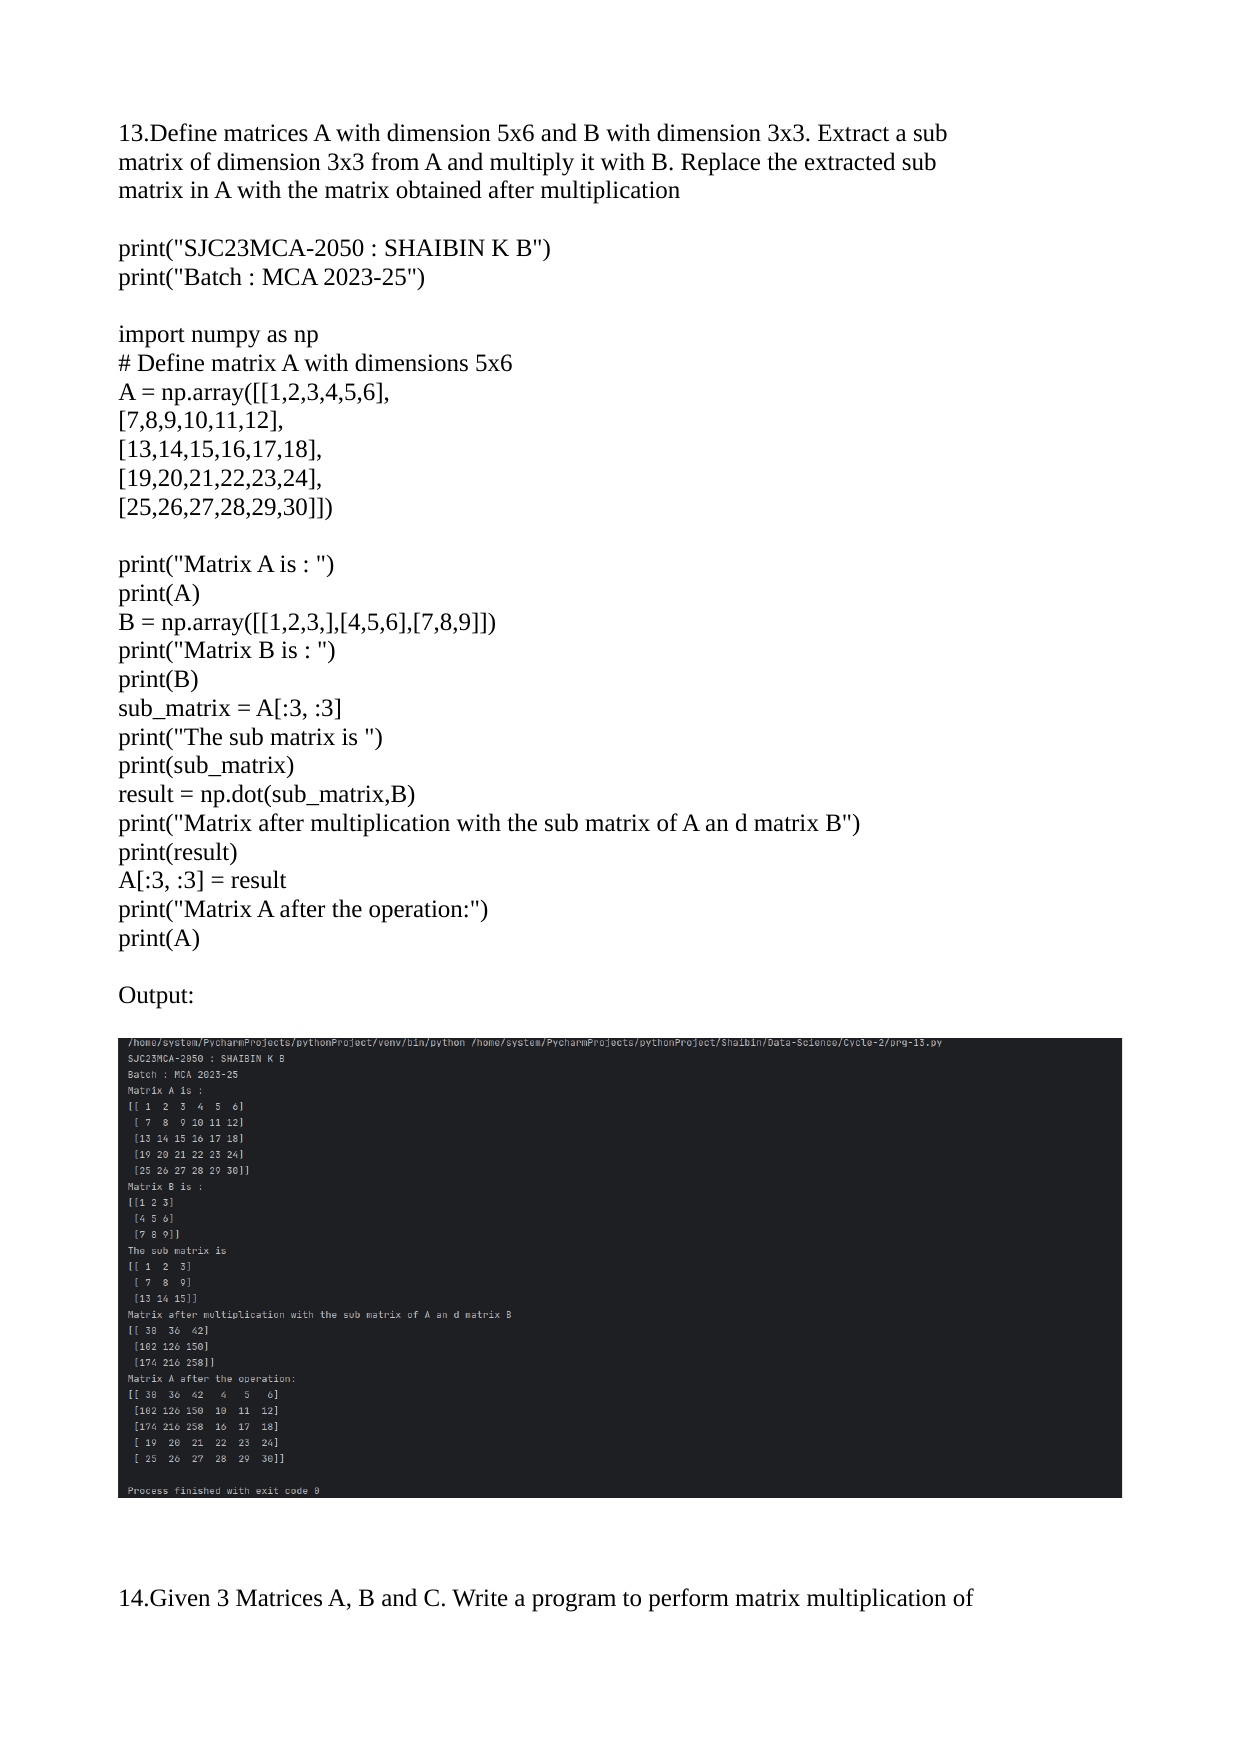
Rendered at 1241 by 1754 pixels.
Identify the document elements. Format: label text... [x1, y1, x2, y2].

text print("Matrix A is : ") [118, 549, 1122, 578]
text [19,20,21,22,23,24], [118, 463, 1122, 492]
text print(sub_matrix) [118, 751, 1122, 779]
text matrix in A with the matrix obtained after multiplication [118, 176, 1122, 204]
text print(result) [118, 837, 1122, 866]
text print(A) [118, 578, 1122, 607]
text A = np.array([[1,2,3,4,5,6], [118, 377, 1122, 406]
text Output: [118, 981, 1122, 1009]
text print(B) [118, 664, 1122, 693]
text [13,14,15,16,17,18], [118, 434, 1122, 463]
picture [118, 1038, 1123, 1498]
text print(A) [118, 923, 1122, 952]
text B = np.array([[1,2,3,],[4,5,6],[7,8,9]]) [118, 607, 1122, 636]
text 13.Define matrices A with dimension 5x6 and B with dimension 3x3. Extract a sub [118, 118, 1122, 147]
text 14.Given 3 Matrices A, B and C. Write a program to perform matrix multiplication of [118, 1583, 1122, 1612]
text matrix of dimension 3x3 from A and multiply it with B. Replace the extracted sub [118, 147, 1122, 176]
text # Define matrix A with dimensions 5x6 [118, 348, 1122, 377]
text print("Matrix A after the operation:") [118, 894, 1122, 923]
text A[:3, :3] = result [118, 866, 1122, 894]
text print("The sub matrix is ") [118, 722, 1122, 751]
text print("Matrix B is : ") [118, 636, 1122, 664]
text print("SJC23MCA-2050 : SHAIBIN K B") [118, 233, 1122, 262]
text result = np.dot(sub_matrix,B) [118, 779, 1122, 808]
text print("Batch : MCA 2023-25") [118, 262, 1122, 291]
text import numpy as np [118, 319, 1122, 348]
text [25,26,27,28,29,30]]) [118, 492, 1122, 521]
text print("Matrix after multiplication with the sub matrix of A an d matrix B") [118, 808, 1122, 837]
text sub_matrix = A[:3, :3] [118, 693, 1122, 722]
text [7,8,9,10,11,12], [118, 406, 1122, 434]
